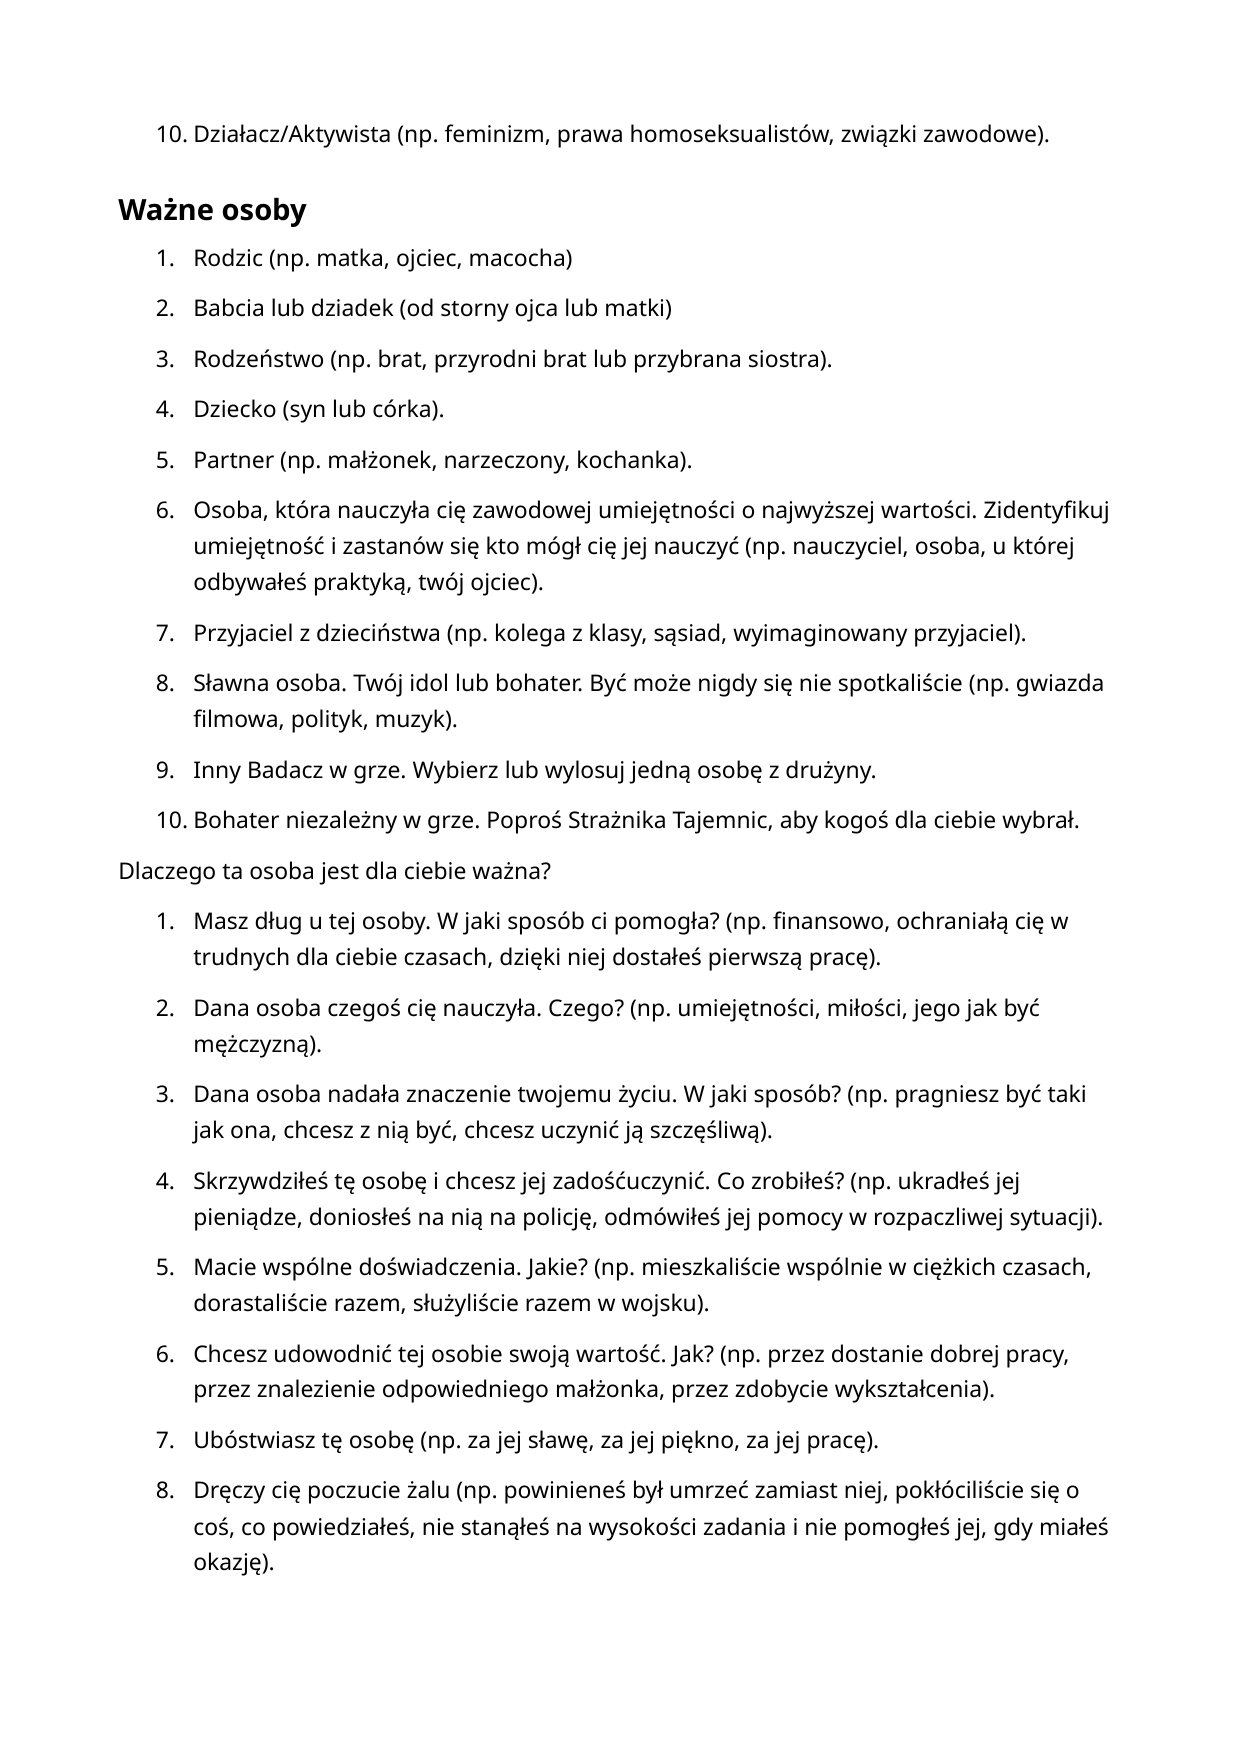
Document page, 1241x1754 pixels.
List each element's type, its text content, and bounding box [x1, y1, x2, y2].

list Sławna osoba. Twój idol lub bohater. Być może nigdy się nie spotkaliście (np. gwiazda filmowa, polityk, muzyk). [156, 667, 1122, 734]
subtitle Ważne osoby [118, 189, 1122, 229]
list Chcesz udowodnić tej osobie swoją wartość. Jak? (np. przez dostanie dobrej pracy, przez znalezienie odpowiedniego małżonka, przez zdobycie wykształcenia). [156, 1337, 1122, 1405]
list Dana osoba nadała znaczenie twojemu życiu. W jaki sposób? (np. pragniesz być taki jak ona, chcesz z nią być, chcesz uczynić ją szczęśliwą). [156, 1078, 1122, 1145]
list Ubóstwiasz tę osobę (np. za jej sławę, za jej piękno, za jej pracę). [156, 1424, 1122, 1455]
list Macie wspólne doświadczenia. Jakie? (np. mieszkaliście wspólnie w ciężkich czasach, dorastaliście razem, służyliście razem w wojsku). [156, 1251, 1122, 1318]
list Partner (np. małżonek, narzeczony, kochanka). [156, 444, 1122, 475]
list Dziecko (syn lub córka). [156, 393, 1122, 424]
list Przyjaciel z dzieciństwa (np. kolega z klasy, sąsiad, wyimaginowany przyjaciel). [156, 617, 1122, 648]
list Inny Badacz w grze. Wybierz lub wylosuj jedną osobę z drużyny. [156, 754, 1122, 785]
list Rodzeństwo (np. brat, przyrodni brat lub przybrana siostra). [156, 343, 1122, 374]
list Rodzic (np. matka, ojciec, macocha) [156, 242, 1122, 273]
list Dręczy cię poczucie żalu (np. powinieneś był umrzeć zamiast niej, pokłóciliście się o coś, co powiedziałeś, nie stanąłeś na wysokości zadania i nie pomogłeś jej, gdy miałeś okazję). [156, 1474, 1122, 1578]
list Skrzywdziłeś tę osobę i chcesz jej zadośćuczynić. Co zrobiłeś? (np. ukradłeś jej pieniądze, doniosłeś na nią na policję, odmówiłeś jej pomocy w rozpaczliwej sytuacji). [156, 1164, 1122, 1232]
list Dana osoba czegoś cię nauczyła. Czego? (np. umiejętności, miłości, jego jak być mężczyzną). [156, 992, 1122, 1059]
text Dlaczego ta osoba jest dla ciebie ważna? [118, 855, 1122, 886]
list Osoba, która nauczyła cię zawodowej umiejętności o najwyższej wartości. Zidentyfikuj umiejętność i zastanów się kto mógł cię jej nauczyć (np. nauczyciel, osoba, u której odbywałeś praktyką, twój ojciec). [156, 494, 1122, 597]
list Masz dług u tej osoby. W jaki sposób ci pomogła? (np. finansowo, ochraniałą cię w trudnych dla ciebie czasach, dzięki niej dostałeś pierwszą pracę). [156, 905, 1122, 972]
list Babcia lub dziadek (od storny ojca lub matki) [156, 292, 1122, 323]
list Działacz/Aktywista (np. feminizm, prawa homoseksualistów, związki zawodowe). [156, 118, 1122, 149]
list Bohater niezależny w grze. Poproś Strażnika Tajemnic, aby kogoś dla ciebie wybrał. [156, 804, 1122, 835]
